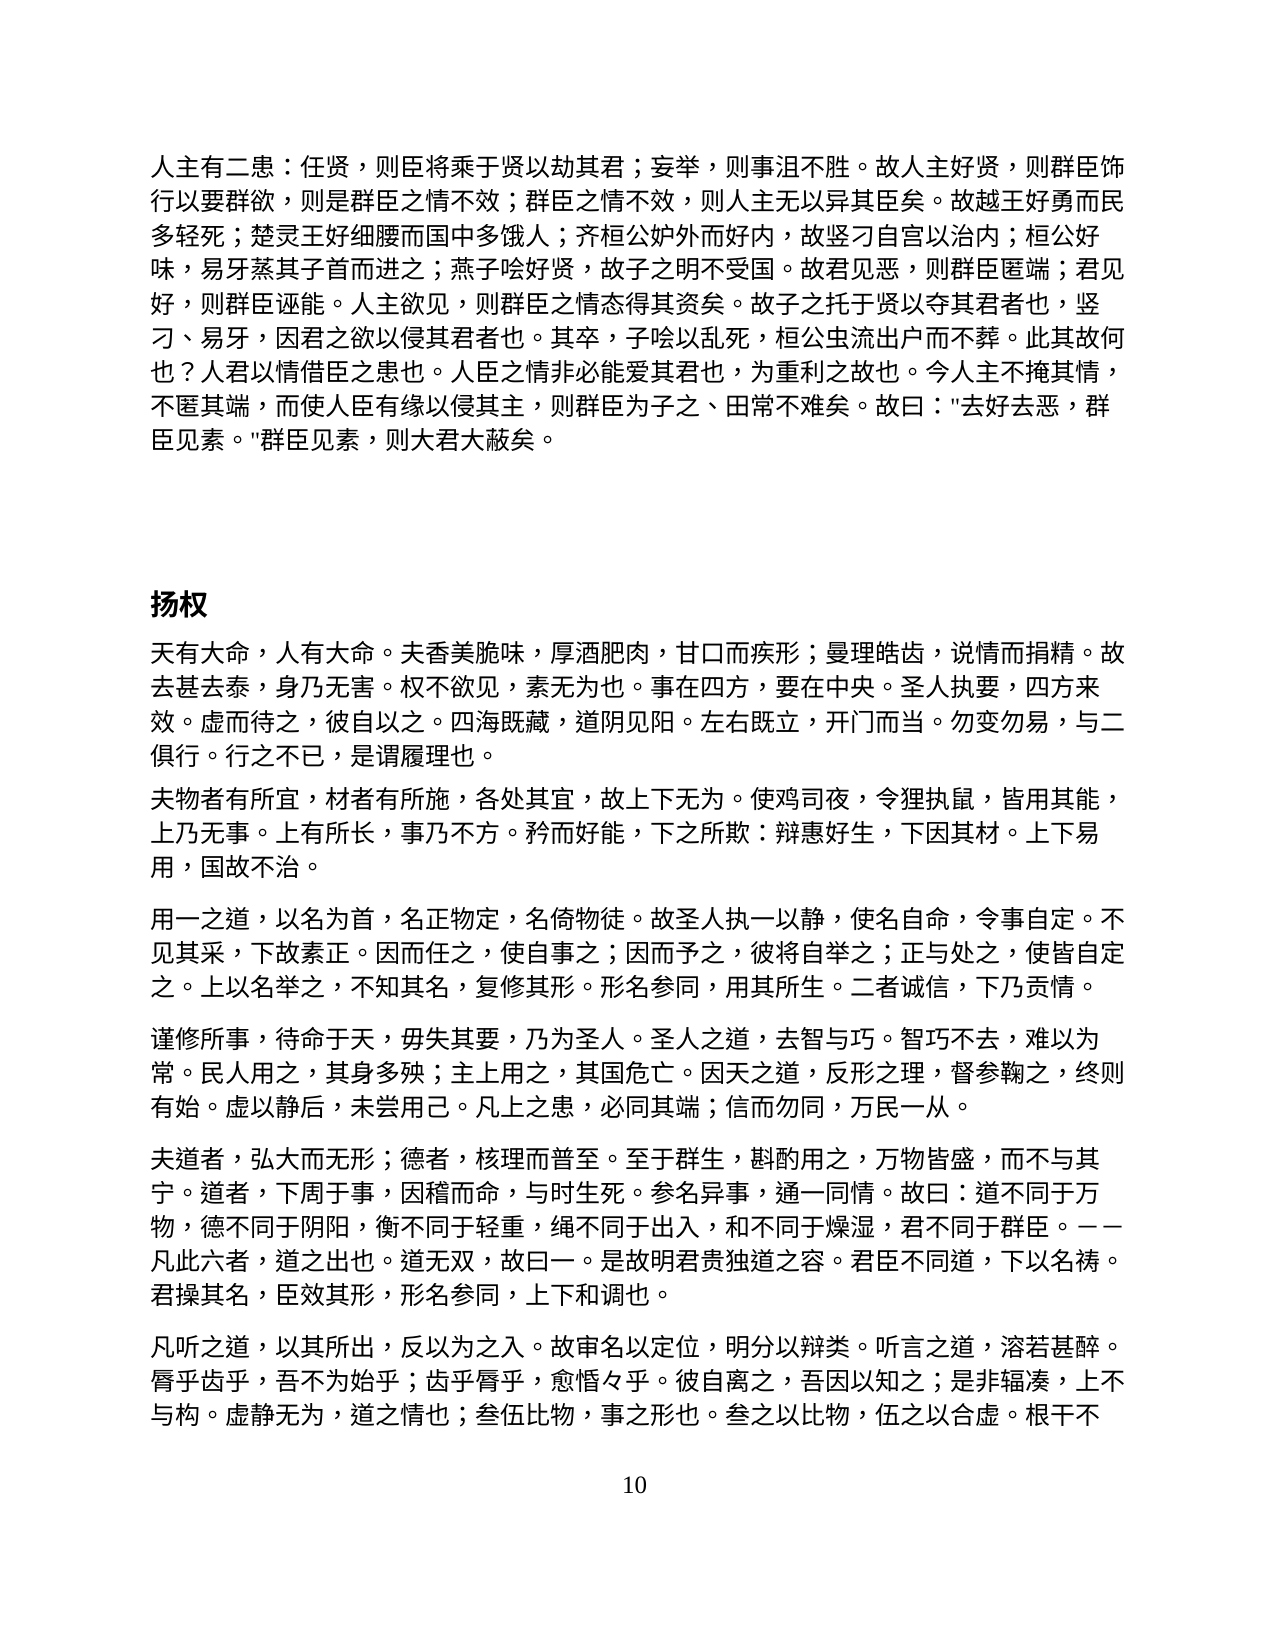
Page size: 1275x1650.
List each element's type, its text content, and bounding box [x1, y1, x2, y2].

text 谨修所事，待命于天，毋失其要，乃为圣人。圣人之道，去智与巧。智巧不去，难以为常。民人用之，其身多殃；主上用之，其国危亡。因天之道，反形之理，督参鞠之，终则有始。虚以静后，未尝用己。凡上之患，必同其端；信而勿同，万民一从。 [150, 1021, 1125, 1124]
text 人主有二患：任贤，则臣将乘于贤以劫其君；妄举，则事沮不胜。故人主好贤，则群臣饰行以要群欲，则是群臣之情不效；群臣之情不效，则人主无以异其臣矣。故越王好勇而民多轻死；楚灵王好细腰而国中多饿人；齐桓公妒外而好内，故竖刁自宫以治内；桓公好味，易牙蒸其子首而进之；燕子哙好贤，故子之明不受国。故君见恶，则群臣匿端；君见好，则群臣诬能。人主欲见，则群臣之情态得其资矣。故子之托于贤以夺其君者也，竖刁、易牙，因君之欲以侵其君者也。其卒，子哙以乱死，桓公虫流出户而不葬。此其故何也？人君以情借臣之患也。人臣之情非必能爱其君也，为重利之故也。今人主不掩其情，不匿其端，而使人臣有缘以侵其主，则群臣为子之、田常不难矣。故曰："去好去恶，群臣见素。"群臣见素，则大君大蔽矣。 [150, 150, 1125, 457]
subtitle 扬权 [150, 584, 1125, 623]
text 天有大命，人有大命。夫香美脆味，厚酒肥肉，甘口而疾形；曼理皓齿，说情而捐精。故去甚去泰，身乃无害。权不欲见，素无为也。事在四方，要在中央。圣人执要，四方来效。虚而待之，彼自以之。四海既藏，道阴见阳。左右既立，开门而当。勿变勿易，与二俱行。行之不已，是谓履理也。 [150, 636, 1125, 772]
text 用一之道，以名为首，名正物定，名倚物徒。故圣人执一以静，使名自命，令事自定。不见其采，下故素正。因而任之，使自事之；因而予之，彼将自举之；正与处之，使皆自定之。上以名举之，不知其名，复修其形。形名参同，用其所生。二者诚信，下乃贡情。 [150, 901, 1125, 1003]
text 夫道者，弘大而无形；德者，核理而普至。至于群生，斟酌用之，万物皆盛，而不与其宁。道者，下周于事，因稽而命，与时生死。参名异事，通一同情。故曰：道不同于万物，德不同于阴阳，衡不同于轻重，绳不同于出入，和不同于燥湿，君不同于群臣。－－凡此六者，道之出也。道无双，故曰一。是故明君贵独道之容。君臣不同道，下以名祷。君操其名，臣效其形，形名参同，上下和调也。 [150, 1142, 1125, 1312]
text 夫物者有所宜，材者有所施，各处其宜，故上下无为。使鸡司夜，令狸执鼠，皆用其能，上乃无事。上有所长，事乃不方。矜而好能，下之所欺：辩惠好生，下因其材。上下易用，国故不治。 [150, 781, 1125, 883]
text 凡听之道，以其所出，反以为之入。故审名以定位，明分以辩类。听言之道，溶若甚醉。脣乎齿乎，吾不为始乎；齿乎脣乎，愈惛々乎。彼自离之，吾因以知之；是非辐凑，上不与构。虚静无为，道之情也；叁伍比物，事之形也。叁之以比物，伍之以合虚。根干不 [150, 1330, 1125, 1432]
